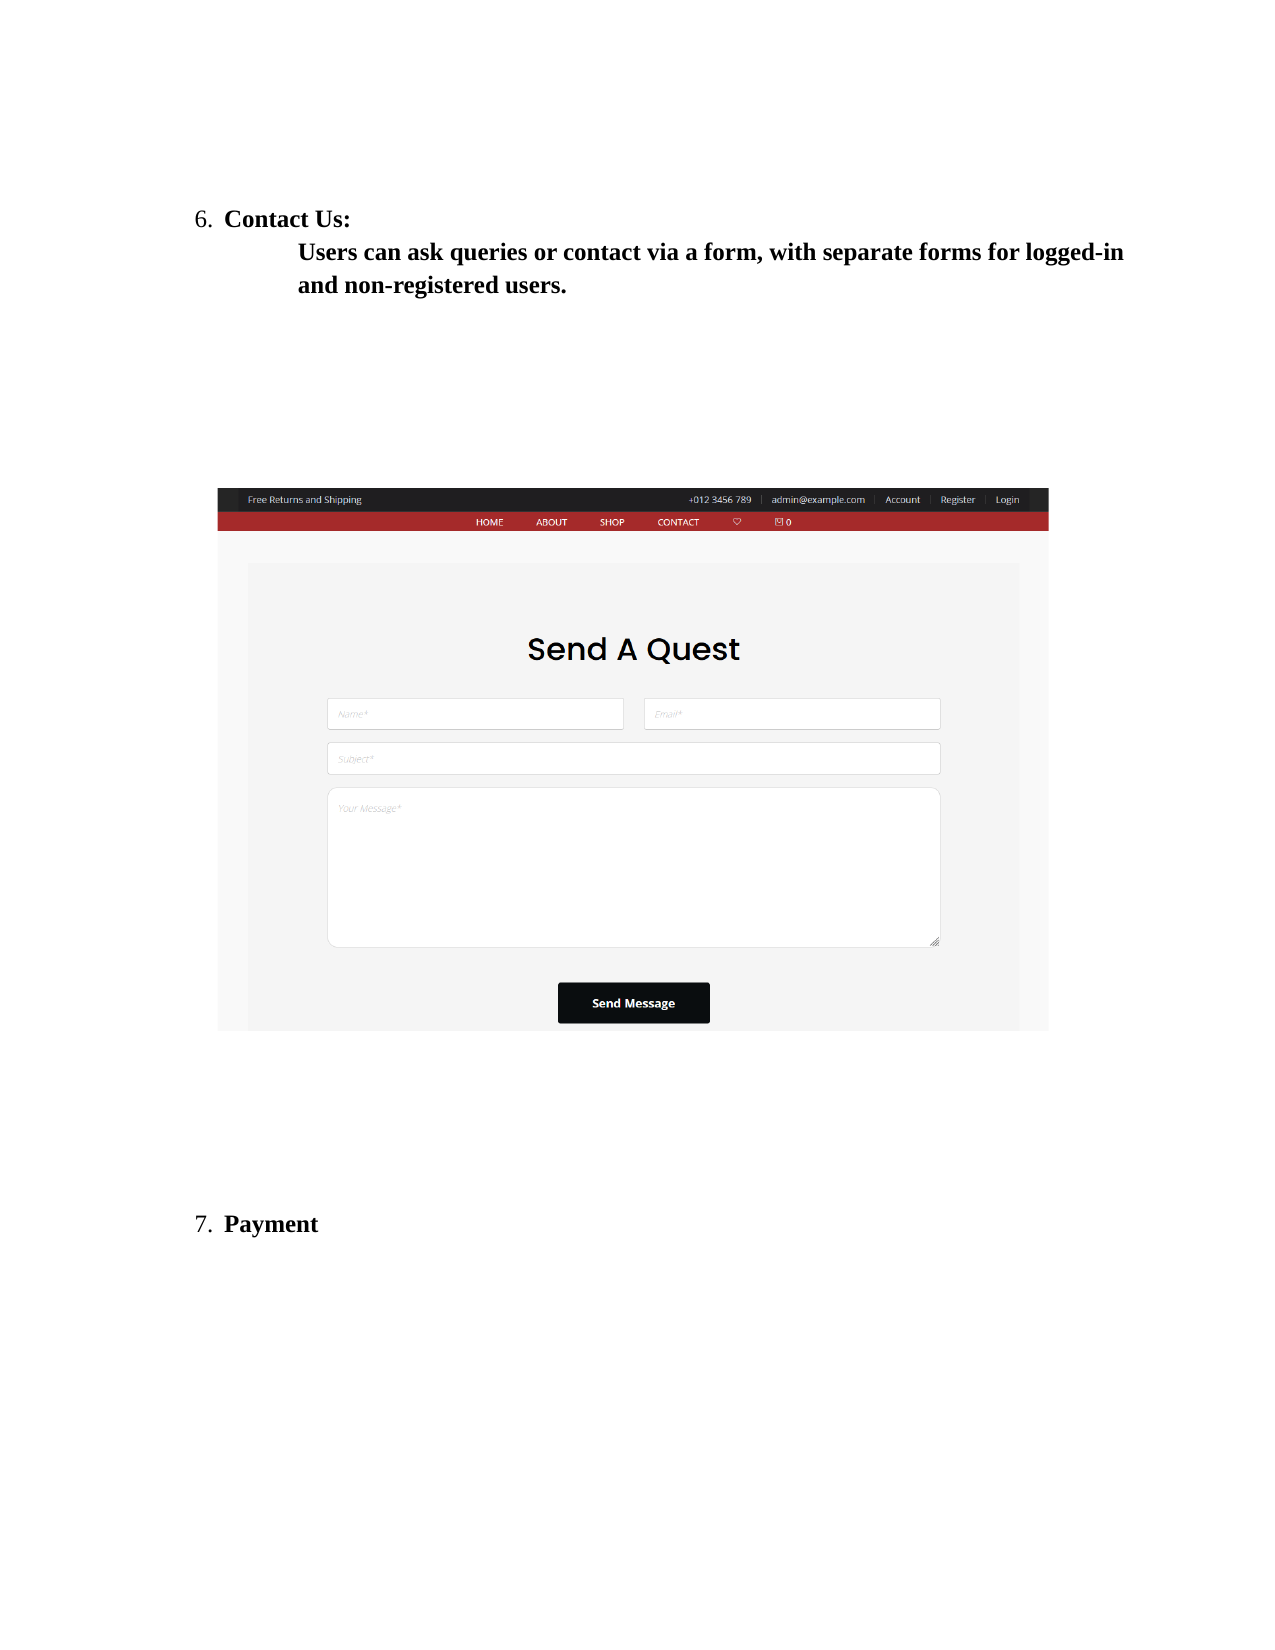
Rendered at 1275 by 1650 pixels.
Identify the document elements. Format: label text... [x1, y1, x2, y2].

picture [217, 488, 1049, 1031]
list Contact Us: [194, 204, 1125, 233]
list Users can ask queries or contact via a form, with separate forms for logged-in and non-registered users. [268, 237, 1125, 299]
list Payment [194, 1209, 1125, 1238]
